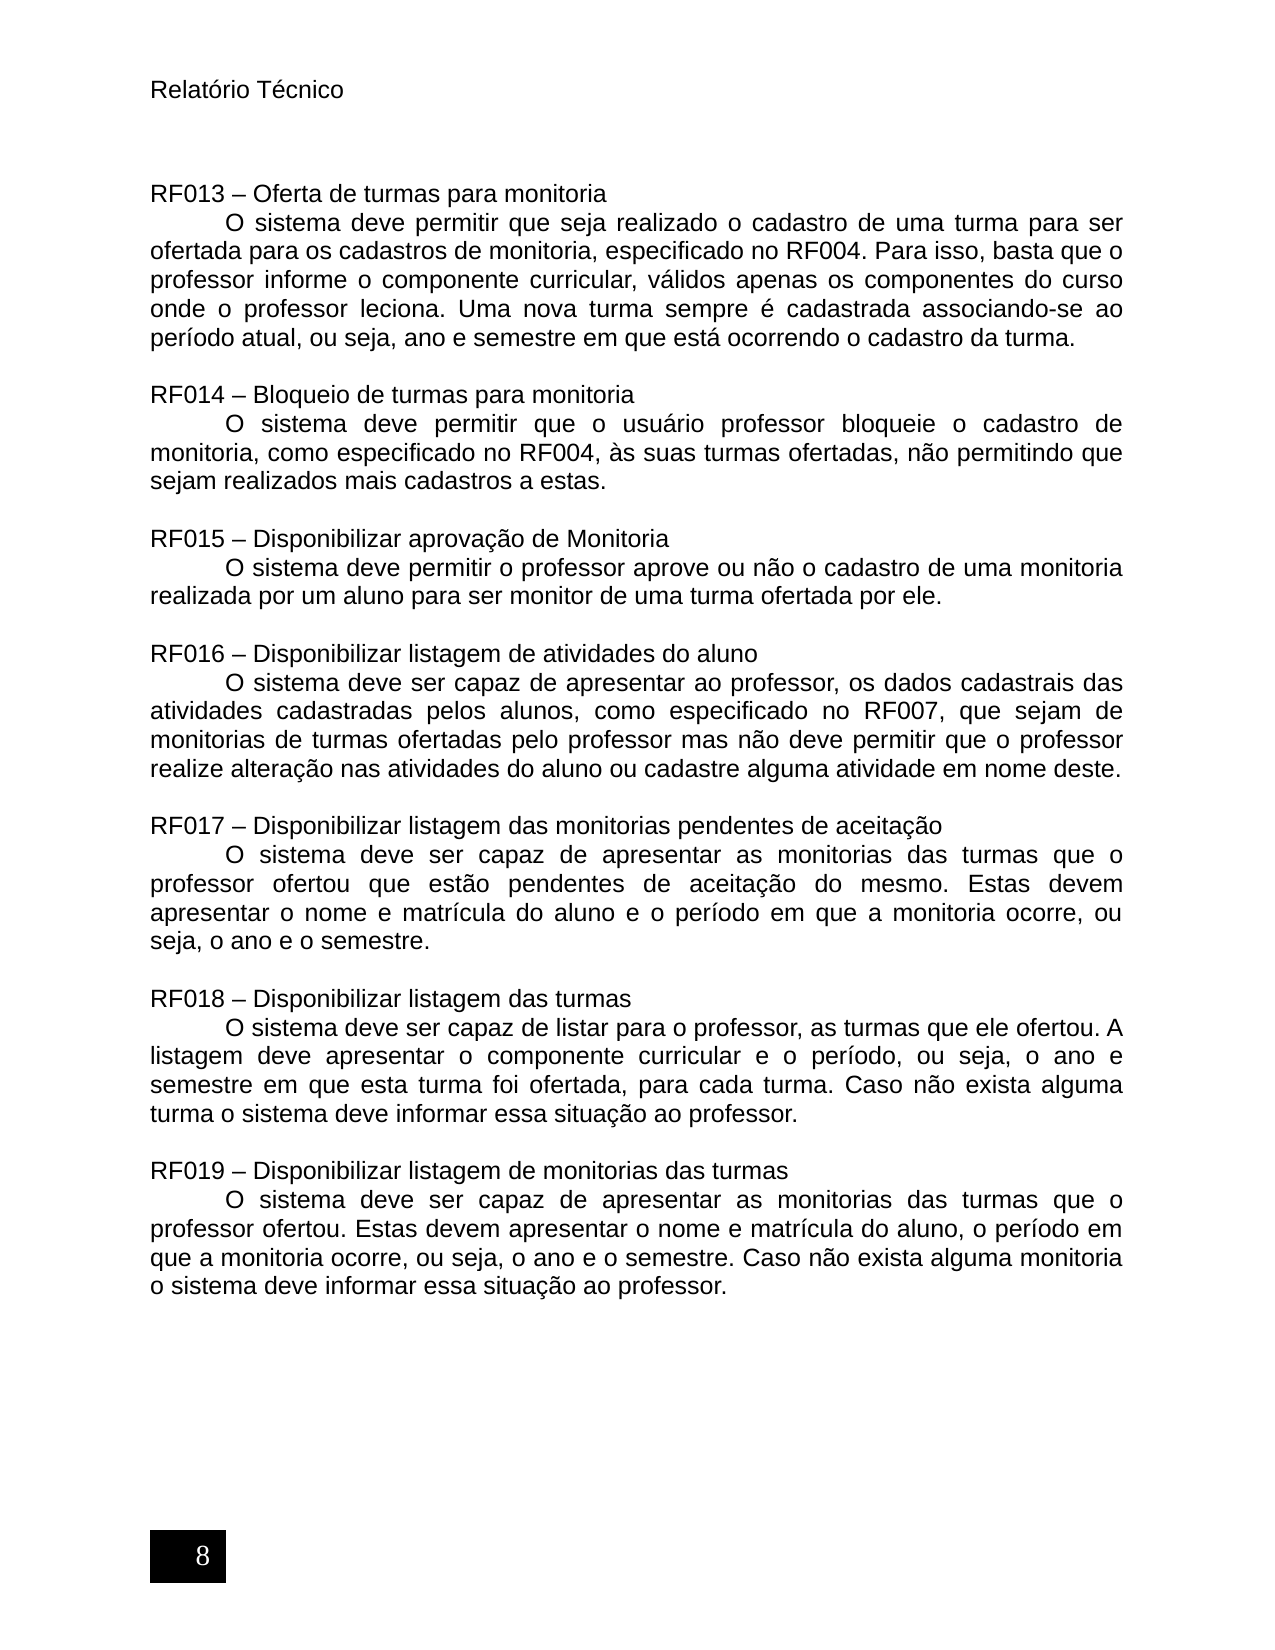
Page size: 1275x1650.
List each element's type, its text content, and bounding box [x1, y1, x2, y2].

text RF015 – Disponibilizar aprovação de Monitoria [150, 524, 1125, 552]
text O sistema deve ser capaz de listar para o professor, as turmas que ele ofertou. A listagem deve apresentar o componente curricular e o período, ou seja, o ano e semestre em que esta turma foi ofertada, para cada turma. Caso não exista alguma turma o sistema deve informar essa situação ao professor. [150, 1012, 1125, 1127]
text O sistema deve ser capaz de apresentar as monitorias das turmas que o professor ofertou. Estas devem apresentar o nome e matrícula do aluno, o período em que a monitoria ocorre, ou seja, o ano e o semestre. Caso não exista alguma monitoria o sistema deve informar essa situação ao professor. [150, 1185, 1125, 1300]
text O sistema deve permitir que o usuário professor bloqueie o cadastro de monitoria, como especificado no RF004, às suas turmas ofertadas, não permitindo que sejam realizados mais cadastros a estas. [150, 409, 1125, 495]
text RF013 – Oferta de turmas para monitoria [150, 179, 1125, 207]
text O sistema deve permitir que seja realizado o cadastro de uma turma para ser ofertada para os cadastros de monitoria, especificado no RF004. Para isso, basta que o professor informe o componente curricular, válidos apenas os componentes do curso onde o professor leciona. Uma nova turma sempre é cadastrada associando-se ao período atual, ou seja, ano e semestre em que está ocorrendo o cadastro da turma. [150, 207, 1125, 351]
text O sistema deve permitir o professor aprove ou não o cadastro de uma monitoria realizada por um aluno para ser monitor de uma turma ofertada por ele. [150, 552, 1125, 610]
text O sistema deve ser capaz de apresentar ao professor, os dados cadastrais das atividades cadastradas pelos alunos, como especificado no RF007, que sejam de monitorias de turmas ofertadas pelo professor mas não deve permitir que o professor realize alteração nas atividades do aluno ou cadastre alguma atividade em nome deste. [150, 667, 1125, 782]
text RF018 – Disponibilizar listagem das turmas [150, 984, 1125, 1012]
text O sistema deve ser capaz de apresentar as monitorias das turmas que o professor ofertou que estão pendentes de aceitação do mesmo. Estas devem apresentar o nome e matrícula do aluno e o período em que a monitoria ocorre, ou seja, o ano e o semestre. [150, 840, 1125, 955]
text RF014 – Bloqueio de turmas para monitoria [150, 380, 1125, 409]
text RF019 – Disponibilizar listagem de monitorias das turmas [150, 1156, 1125, 1185]
text RF016 – Disponibilizar listagem de atividades do aluno [150, 639, 1125, 667]
text RF017 – Disponibilizar listagem das monitorias pendentes de aceitação [150, 811, 1125, 840]
